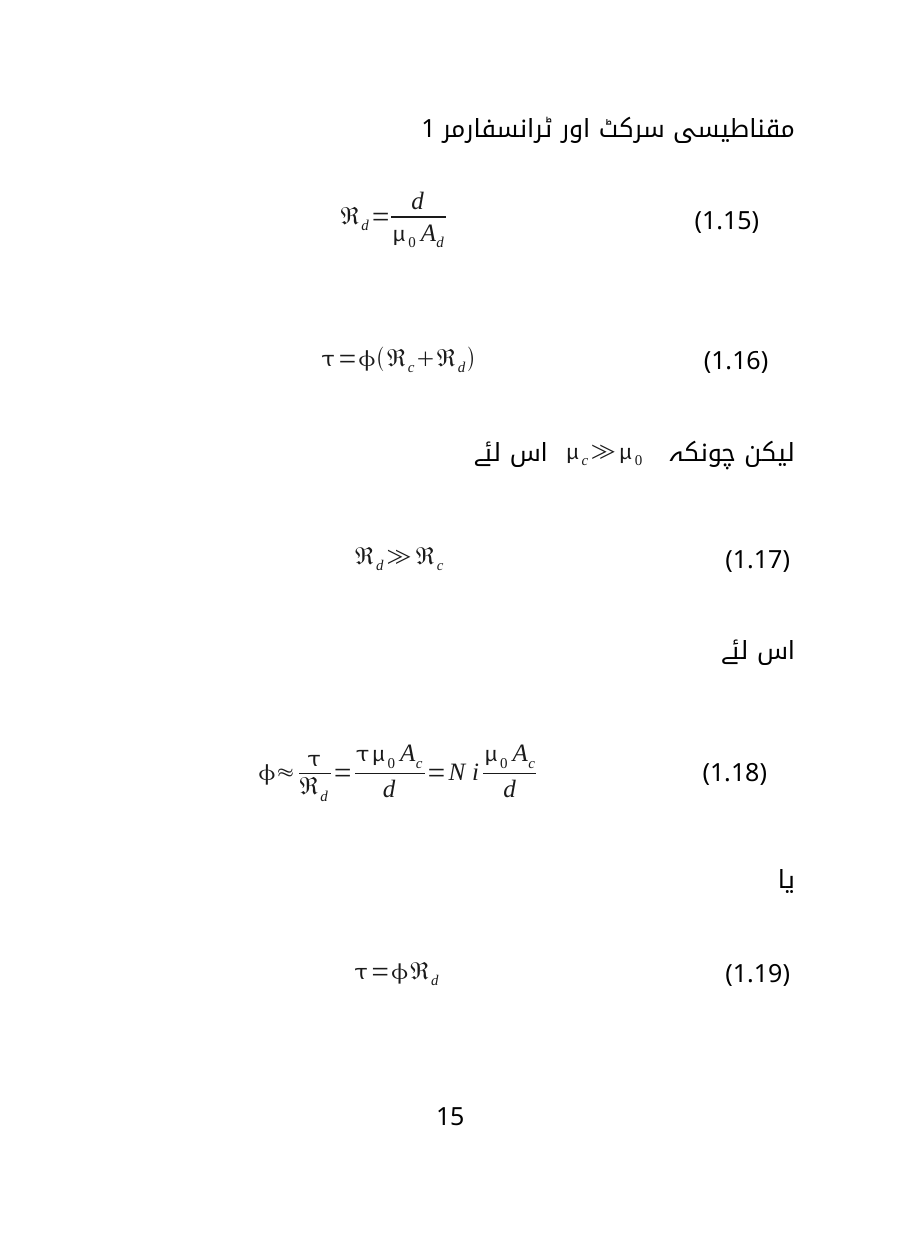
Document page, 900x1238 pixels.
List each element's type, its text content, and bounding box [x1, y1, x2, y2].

table_header [105, 183, 688, 269]
table_header (1.17) [698, 536, 795, 594]
text لیکن چونکہ اس لئے [105, 429, 795, 477]
table_header [105, 734, 696, 822]
text یا [105, 856, 795, 904]
text اس لئے [105, 628, 795, 675]
table_header (1.19) [695, 950, 795, 1008]
table_header [105, 950, 695, 1008]
table_header (1.16) [698, 337, 795, 395]
table_header [105, 536, 698, 594]
table_header [105, 337, 698, 395]
table_header (1.15) [689, 183, 795, 269]
table_header (1.18) [696, 734, 795, 822]
